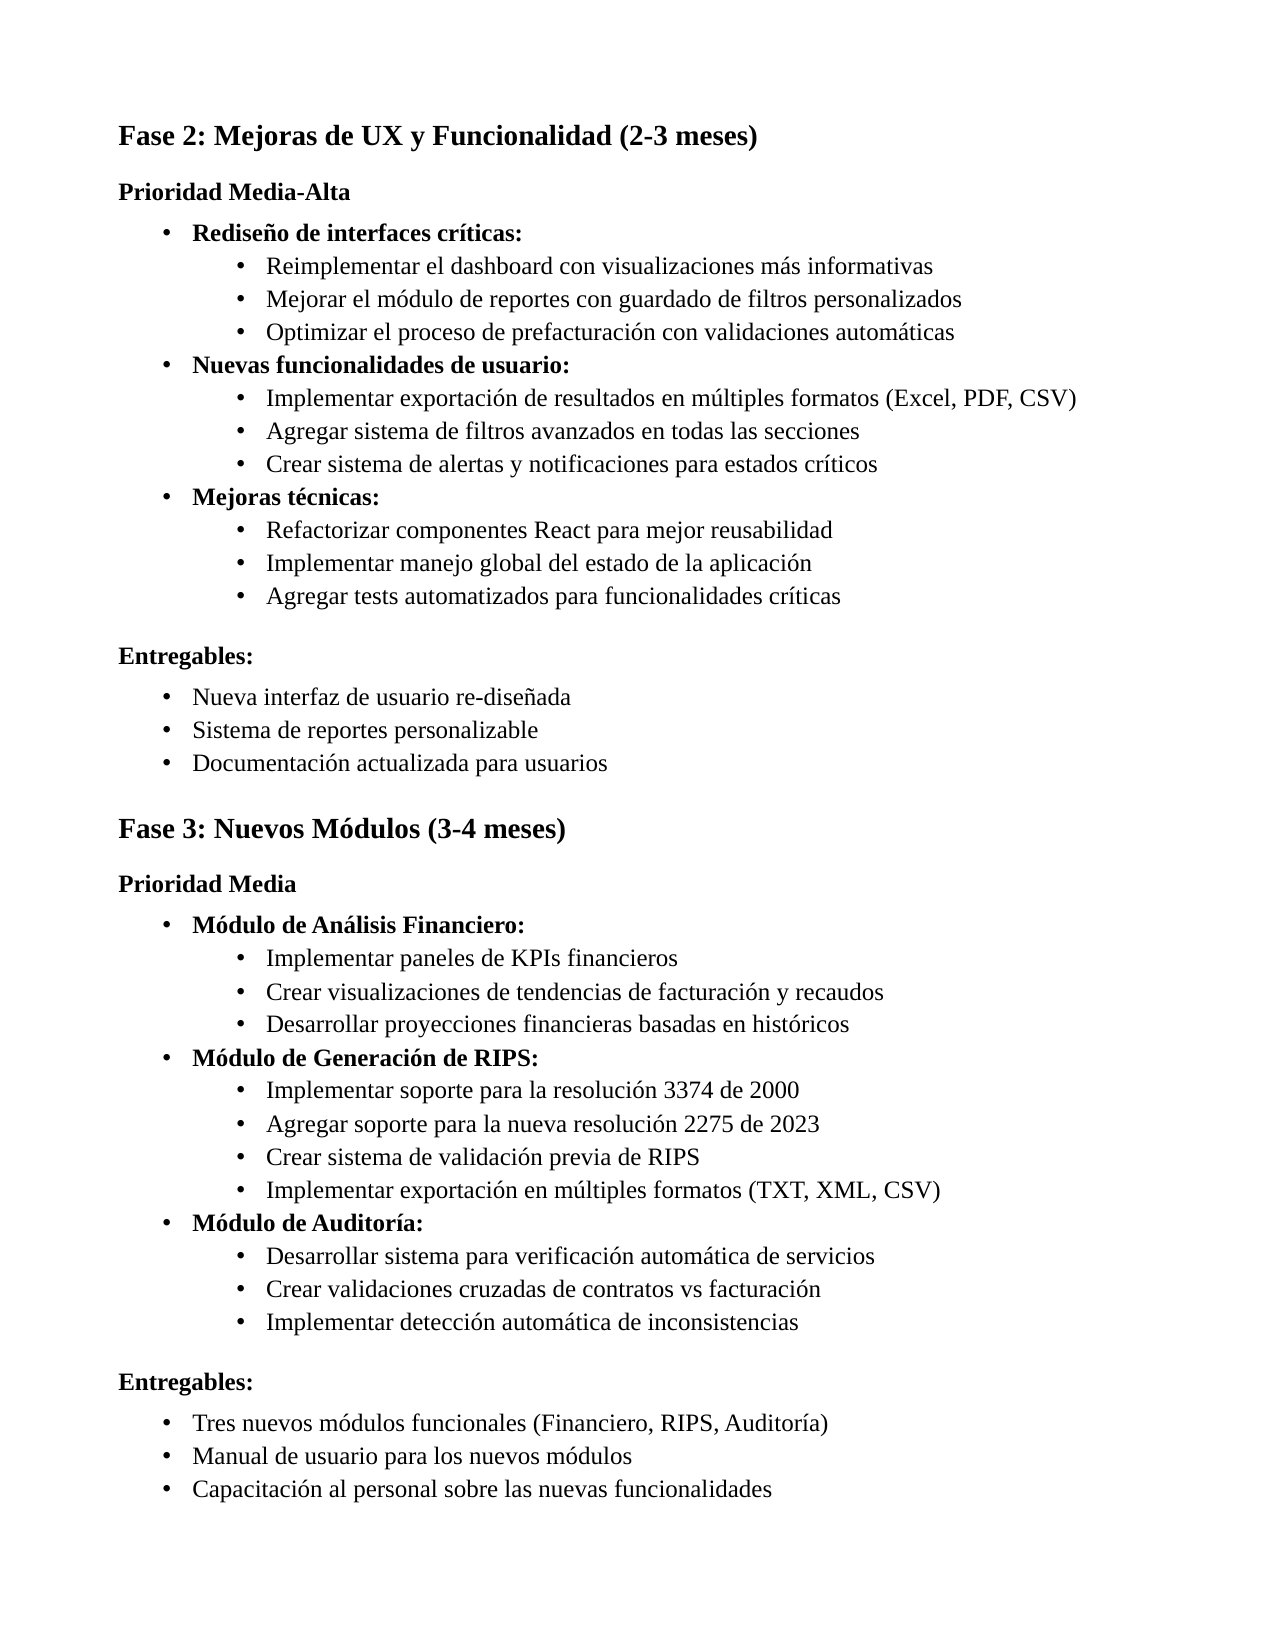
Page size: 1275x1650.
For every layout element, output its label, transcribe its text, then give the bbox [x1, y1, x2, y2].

subtitle Fase 2: Mejoras de UX y Funcionalidad (2-3 meses) [118, 118, 1157, 152]
list Desarrollar sistema para verificación automática de servicios [236, 1241, 1157, 1269]
subtitle Fase 3: Nuevos Módulos (3-4 meses) [118, 811, 1157, 844]
list Documentación actualizada para usuarios [162, 748, 1157, 777]
list Implementar manejo global del estado de la aplicación [236, 548, 1157, 577]
list Módulo de Análisis Financiero: [162, 911, 1157, 939]
list Implementar exportación de resultados en múltiples formatos (Excel, PDF, CSV) [236, 383, 1157, 412]
list Implementar soporte para la resolución 3374 de 2000 [236, 1076, 1157, 1104]
list Módulo de Auditoría: [162, 1208, 1157, 1236]
list Desarrollar proyecciones financieras basadas en históricos [236, 1009, 1157, 1038]
list Agregar soporte para la nueva resolución 2275 de 2023 [236, 1109, 1157, 1137]
list Agregar tests automatizados para funcionalidades críticas [236, 581, 1157, 610]
list Mejorar el módulo de reportes con guardado de filtros personalizados [236, 284, 1157, 313]
list Mejoras técnicas: [162, 482, 1157, 511]
list Módulo de Generación de RIPS: [162, 1043, 1157, 1071]
list Agregar sistema de filtros avanzados en todas las secciones [236, 416, 1157, 445]
list Crear sistema de validación previa de RIPS [236, 1142, 1157, 1170]
list Optimizar el proceso de prefacturación con validaciones automáticas [236, 317, 1157, 346]
list Sistema de reportes personalizable [162, 716, 1157, 744]
list Implementar detección automática de inconsistencias [236, 1307, 1157, 1336]
subtitle Entregables: [118, 641, 1157, 670]
list Crear visualizaciones de tendencias de facturación y recaudos [236, 977, 1157, 1005]
list Crear sistema de alertas y notificaciones para estados críticos [236, 449, 1157, 478]
list Manual de usuario para los nuevos módulos [162, 1441, 1157, 1470]
list Crear validaciones cruzadas de contratos vs facturación [236, 1274, 1157, 1302]
list Nueva interfaz de usuario re-diseñada [162, 682, 1157, 711]
list Capacitación al personal sobre las nuevas funcionalidades [162, 1474, 1157, 1503]
list Refactorizar componentes React para mejor reusabilidad [236, 515, 1157, 544]
list Tres nuevos módulos funcionales (Financiero, RIPS, Auditoría) [162, 1408, 1157, 1437]
list Reimplementar el dashboard con visualizaciones más informativas [236, 251, 1157, 280]
list Implementar paneles de KPIs financieros [236, 943, 1157, 972]
list Rediseño de interfaces críticas: [162, 218, 1157, 247]
list Implementar exportación en múltiples formatos (TXT, XML, CSV) [236, 1175, 1157, 1203]
subtitle Entregables: [118, 1367, 1157, 1396]
list Nuevas funcionalidades de usuario: [162, 350, 1157, 379]
subtitle Prioridad Media-Alta [118, 177, 1157, 205]
subtitle Prioridad Media [118, 869, 1157, 898]
